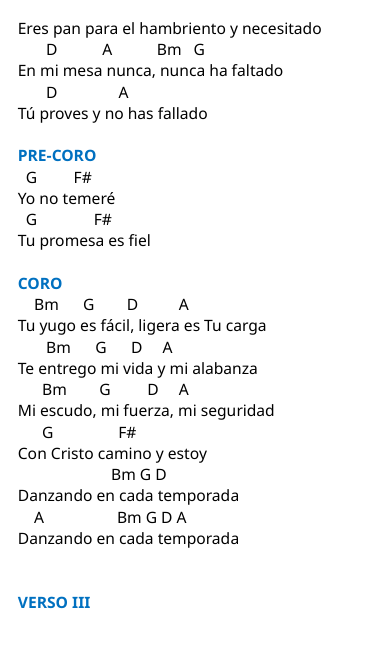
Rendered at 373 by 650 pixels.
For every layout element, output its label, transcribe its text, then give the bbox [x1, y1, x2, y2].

text Danzando en cada temporada [18, 485, 354, 506]
text Mi escudo, mi fuerza, mi seguridad [18, 400, 354, 421]
text G F# [18, 166, 354, 188]
text Yo no temeré [18, 188, 354, 209]
text Tu yugo es fácil, ligera es Tu carga [18, 315, 354, 336]
text A Bm G D A [18, 506, 354, 528]
text VERSO III [18, 591, 354, 613]
text Bm G D A [18, 294, 354, 315]
text Te entrego mi vida y mi alabanza [18, 358, 354, 379]
text G F# [18, 209, 354, 230]
text CORO [18, 273, 354, 294]
text Bm G D [18, 464, 354, 485]
text PRE-CORO [18, 145, 354, 166]
text Con Cristo camino y estoy [18, 443, 354, 464]
text D A [18, 81, 354, 103]
text Bm G D A [18, 379, 354, 400]
text En mi mesa nunca, nunca ha faltado [18, 60, 354, 81]
text D A Bm G [18, 39, 354, 60]
text Bm G D A [18, 336, 354, 358]
text Eres pan para el hambriento y necesitado [18, 18, 354, 39]
text G F# [18, 421, 354, 443]
text Tu promesa es fiel [18, 230, 354, 251]
text Tú proves y no has fallado [18, 103, 354, 124]
text Danzando en cada temporada [18, 528, 354, 549]
